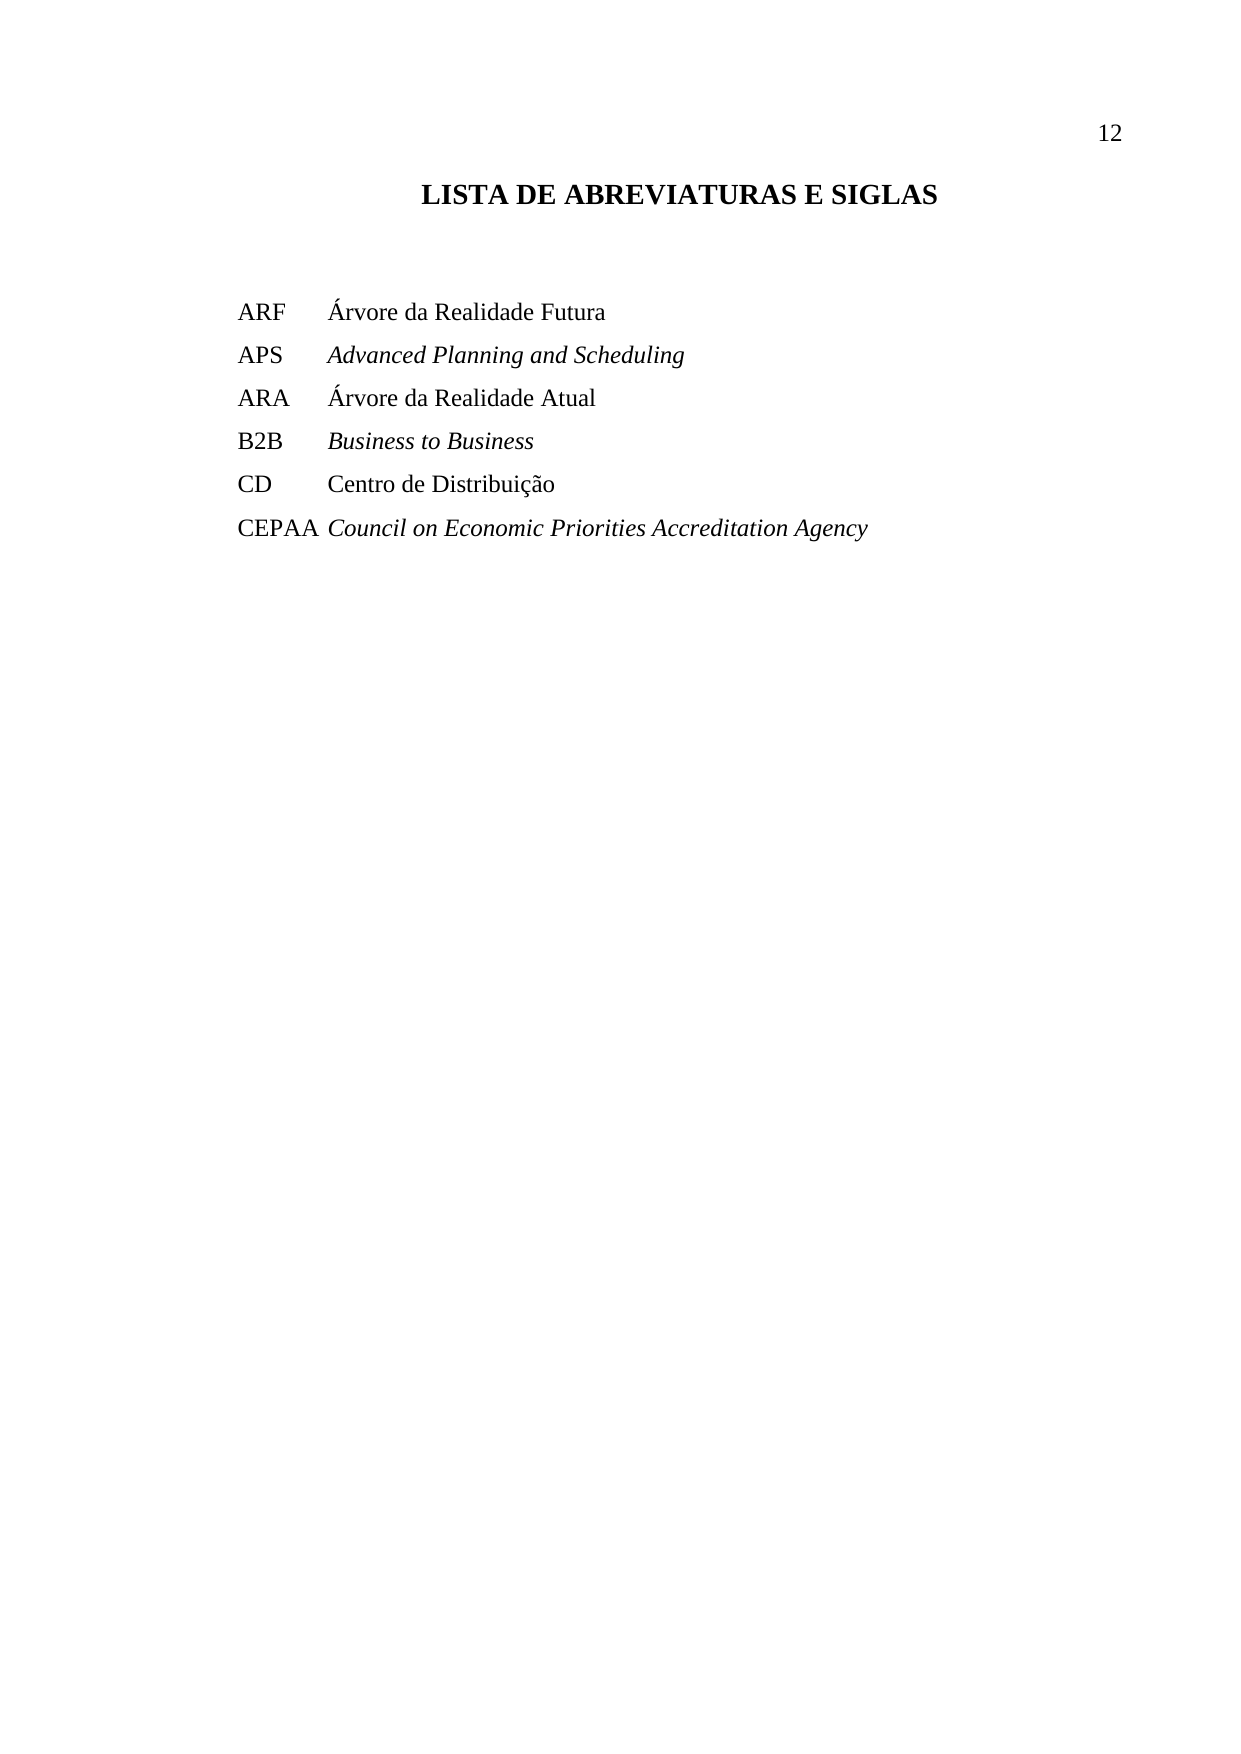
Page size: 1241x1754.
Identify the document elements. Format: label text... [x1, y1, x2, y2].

text ARA Árvore da Realidade Atual [207, 383, 1122, 412]
text ARF Árvore da Realidade Futura [207, 297, 1122, 326]
text APS Advanced Planning and Scheduling [207, 340, 1122, 369]
text CD Centro de Distribuição [207, 469, 1122, 498]
text LISTA DE ABREVIATURAS E SIGLAS [207, 177, 1122, 211]
text CEPAA Council on Economic Priorities Accreditation Agency [207, 513, 1122, 541]
text B2B Business to Business [207, 426, 1122, 455]
